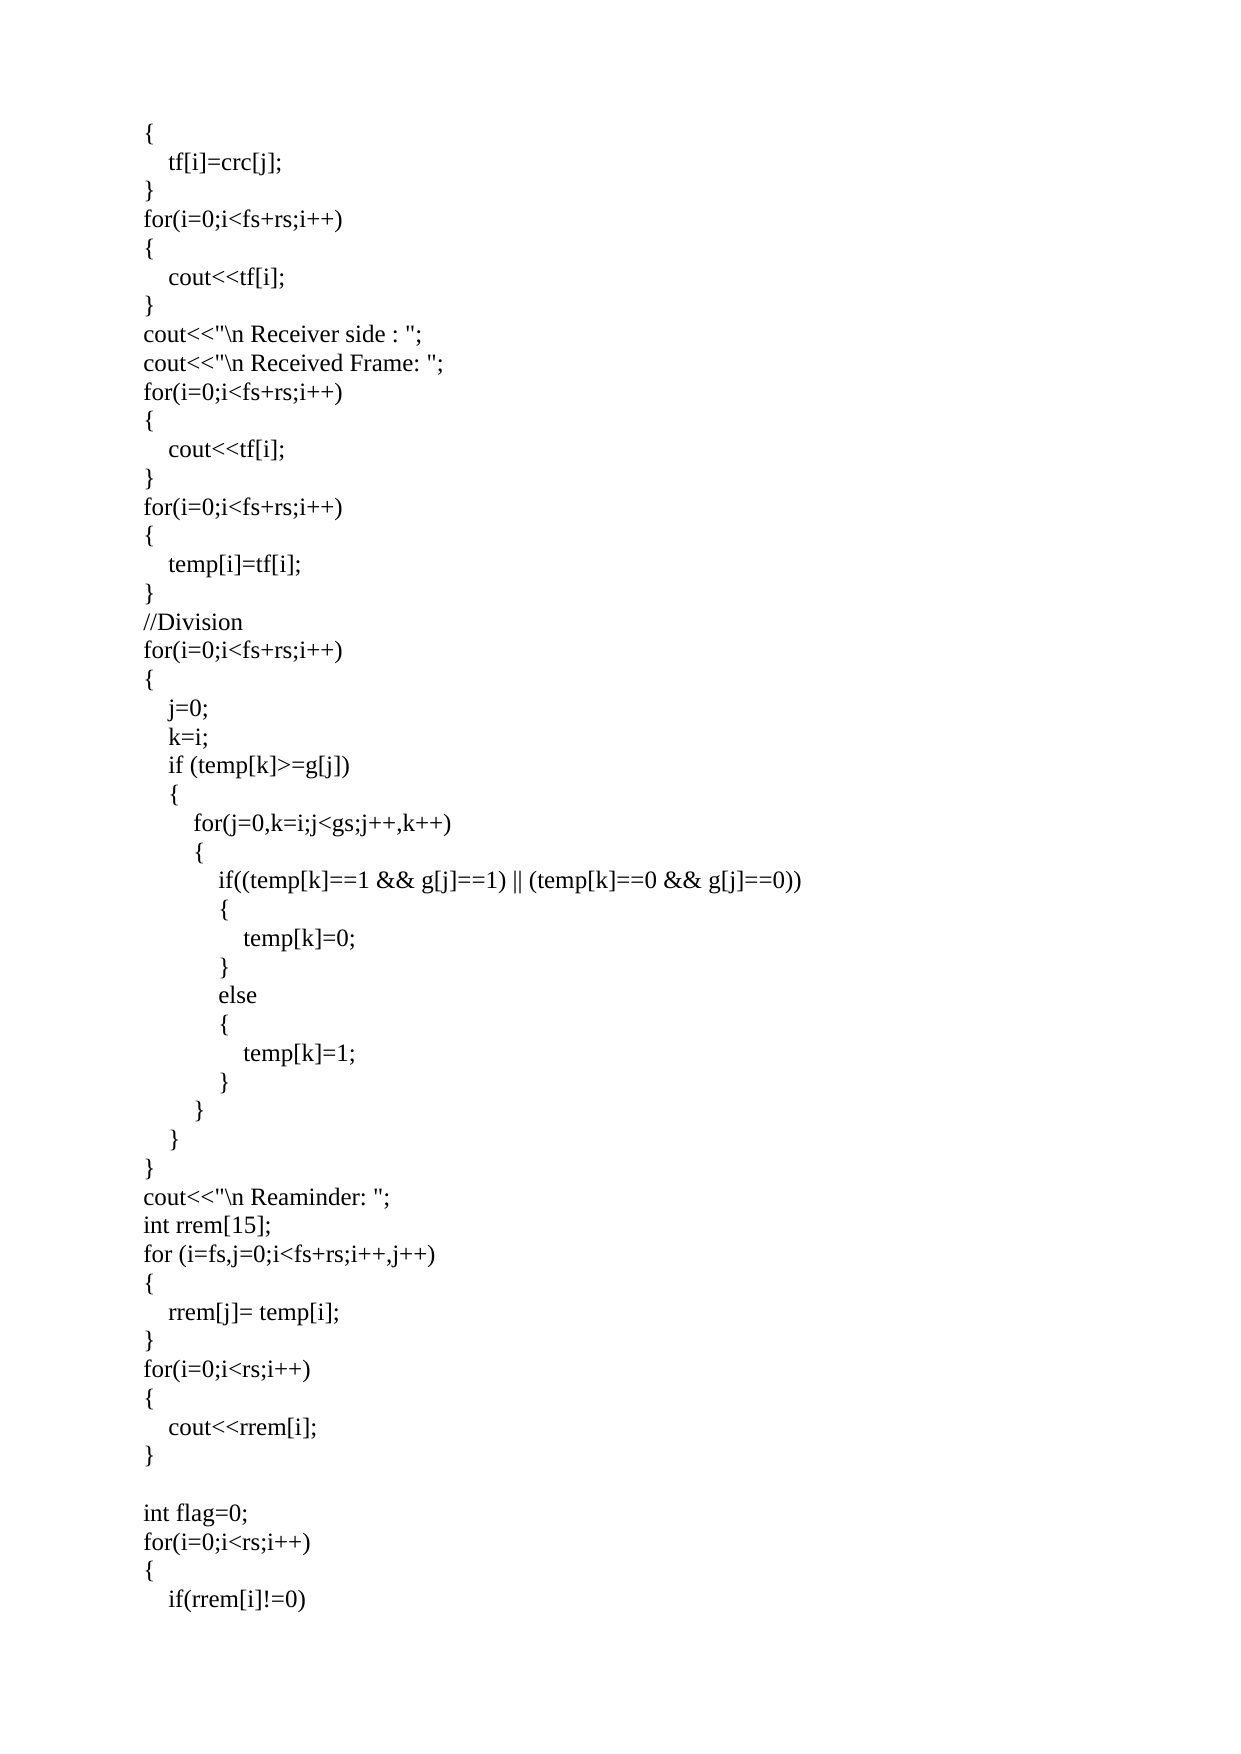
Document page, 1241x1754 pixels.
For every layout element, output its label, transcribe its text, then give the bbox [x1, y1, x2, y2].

text { [118, 664, 1122, 693]
text int rrem[15]; [118, 1211, 1122, 1239]
text { [118, 521, 1122, 549]
text cout<<rrem[i]; [118, 1412, 1122, 1441]
text { [118, 1383, 1122, 1412]
text { [118, 1009, 1122, 1038]
text //Division [118, 607, 1122, 636]
text for(i=0;i<fs+rs;i++) [118, 492, 1122, 521]
text cout<<"\n Receiver side : "; [118, 319, 1122, 348]
text { [118, 779, 1122, 808]
text if(rrem[i]!=0) [118, 1584, 1122, 1613]
text tf[i]=crc[j]; [118, 147, 1122, 176]
text { [118, 894, 1122, 923]
text } [118, 176, 1122, 204]
text if((temp[k]==1 && g[j]==1) || (temp[k]==0 && g[j]==0)) [118, 866, 1122, 894]
text for (i=fs,j=0;i<fs+rs;i++,j++) [118, 1239, 1122, 1268]
text cout<<"\n Received Frame: "; [118, 348, 1122, 377]
text for(i=0;i<fs+rs;i++) [118, 204, 1122, 233]
text temp[k]=1; [118, 1038, 1122, 1067]
text { [118, 233, 1122, 262]
text } [118, 1326, 1122, 1354]
text for(i=0;i<fs+rs;i++) [118, 636, 1122, 664]
text } [118, 1067, 1122, 1096]
text k=i; [118, 722, 1122, 751]
text for(i=0;i<fs+rs;i++) [118, 377, 1122, 406]
text cout<<tf[i]; [118, 434, 1122, 463]
text else [118, 981, 1122, 1009]
text for(i=0;i<rs;i++) [118, 1354, 1122, 1383]
text } [118, 1441, 1122, 1469]
text } [118, 463, 1122, 492]
text } [118, 952, 1122, 981]
text for(i=0;i<rs;i++) [118, 1527, 1122, 1556]
text } [118, 291, 1122, 319]
text { [118, 406, 1122, 434]
text } [118, 1096, 1122, 1124]
text } [118, 1153, 1122, 1182]
text cout<<tf[i]; [118, 262, 1122, 291]
text int flag=0; [118, 1498, 1122, 1527]
text { [118, 1268, 1122, 1297]
text { [118, 837, 1122, 866]
text temp[i]=tf[i]; [118, 549, 1122, 578]
text } [118, 1124, 1122, 1153]
text rrem[j]= temp[i]; [118, 1297, 1122, 1326]
text for(j=0,k=i;j<gs;j++,k++) [118, 808, 1122, 837]
text { [118, 1556, 1122, 1584]
text if (temp[k]>=g[j]) [118, 751, 1122, 779]
text { [118, 118, 1122, 147]
text } [118, 578, 1122, 607]
text cout<<"\n Reaminder: "; [118, 1182, 1122, 1211]
text j=0; [118, 693, 1122, 722]
text temp[k]=0; [118, 923, 1122, 952]
